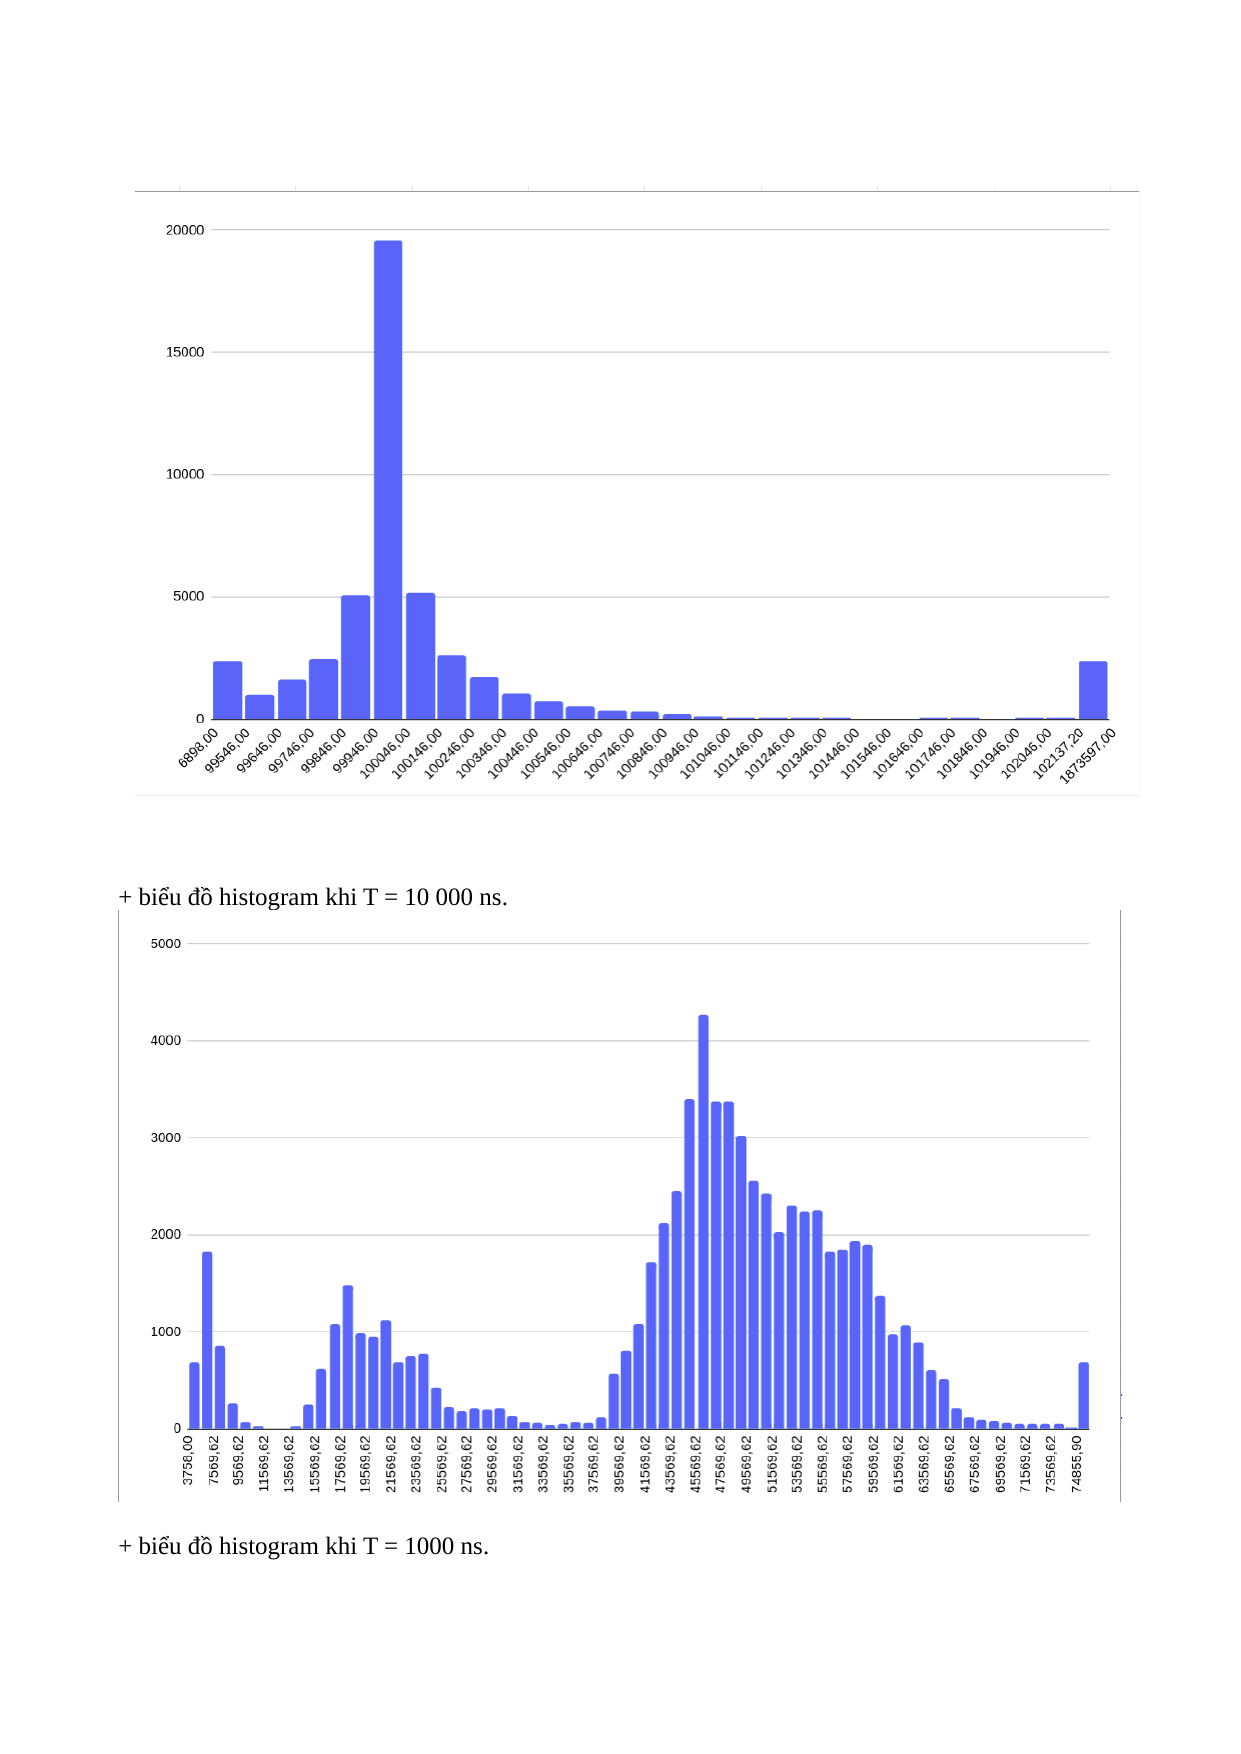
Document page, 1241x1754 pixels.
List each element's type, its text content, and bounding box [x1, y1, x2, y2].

text + biểu đồ histogram khi T = 10 000 ns. [118, 882, 1122, 910]
picture [135, 186, 1140, 796]
text + biểu đồ histogram khi T = 1000 ns. [118, 1531, 1122, 1559]
picture [118, 910, 1123, 1502]
